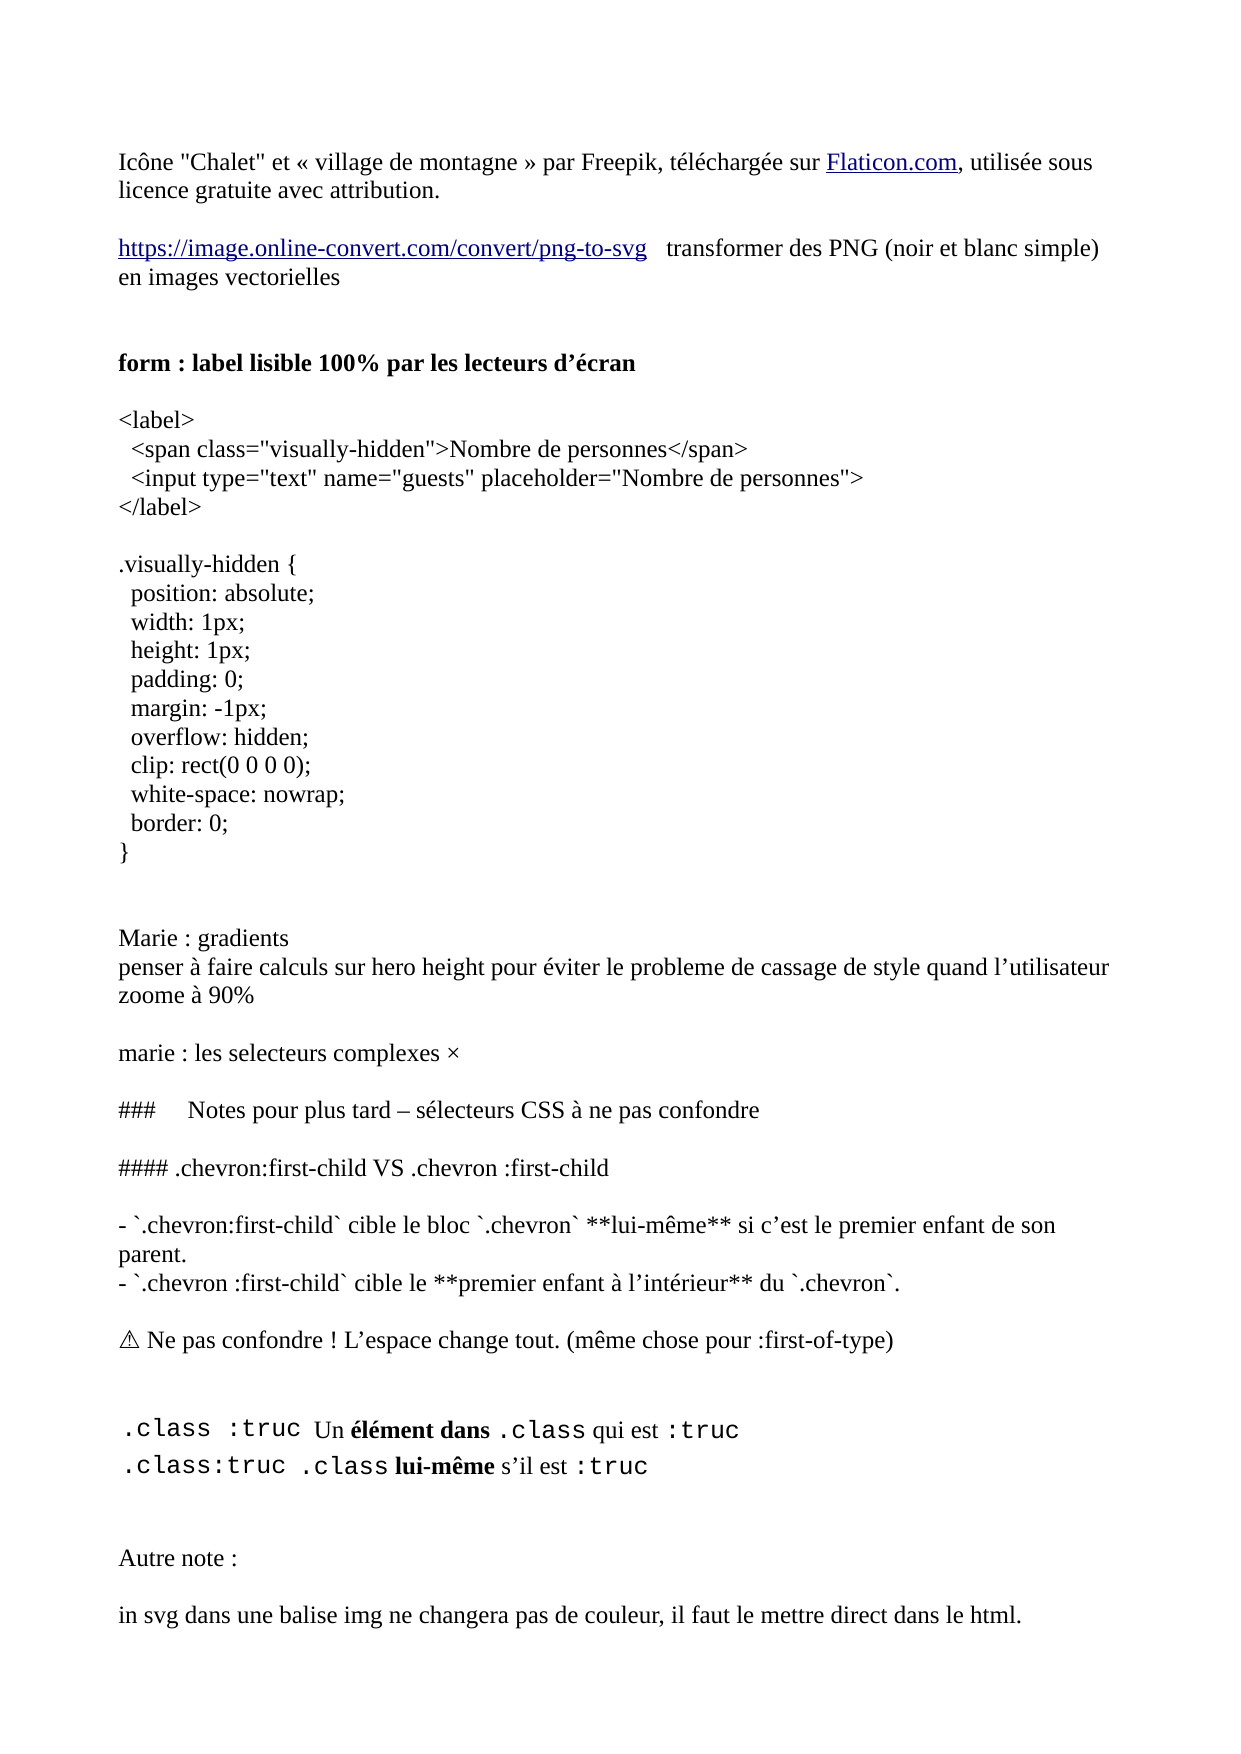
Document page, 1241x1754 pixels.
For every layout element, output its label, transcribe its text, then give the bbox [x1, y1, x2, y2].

table_header Un élément dans .class qui est :truc [311, 1412, 753, 1448]
text } Marie : gradients penser à faire calculs sur hero height pour éviter le probleme de cassage de style quand l’utilisateur zoome à 90% [118, 837, 1122, 1009]
text border: 0; [118, 808, 1122, 837]
text overflow: hidden; [118, 722, 1122, 751]
table_header .class lui-même s’il est :truc [296, 1449, 661, 1485]
text width: 1px; [118, 607, 1122, 636]
text padding: 0; [118, 664, 1122, 693]
text ⚠️ Ne pas confondre ! L’espace change tout. (même chose pour :first-of-type) [118, 1326, 1122, 1354]
text white-space: nowrap; [118, 779, 1122, 808]
text #### .chevron:first-child VS .chevron :first-child [118, 1153, 1122, 1182]
text marie : les selecteurs complexes × ### 💡 Notes pour plus tard – sélecteurs CSS à ne pas confondre [118, 1038, 1122, 1124]
text - `.chevron :first-child` cible le **premier enfant à l’intérieur** du `.chevron`. [118, 1268, 1122, 1297]
text Autre note : in svg dans une balise img ne changera pas de couleur, il faut le mettre direct dans le html. [118, 1543, 1122, 1629]
text form : label lisible 100% par les lecteurs d’écran [118, 319, 1122, 377]
text <label> [118, 406, 1122, 434]
text clip: rect(0 0 0 0); [118, 751, 1122, 779]
table_header .class :truc [118, 1412, 311, 1448]
text position: absolute; [118, 578, 1122, 607]
text </label> .visually-hidden { [118, 492, 1122, 578]
text <input type="text" name="guests" placeholder="Nombre de personnes"> [118, 463, 1122, 492]
text - `.chevron:first-child` cible le bloc `.chevron` **lui-même** si c’est le premier enfant de son parent. [118, 1211, 1122, 1268]
text height: 1px; [118, 636, 1122, 664]
text <span class="visually-hidden">Nombre de personnes</span> [118, 434, 1122, 463]
text https://image.online-convert.com/convert/png-to-svg transformer des PNG (noir et blanc simple) en images vectorielles [118, 233, 1122, 291]
table_header .class:truc [118, 1449, 296, 1485]
text Icône "Chalet" et « village de montagne » par Freepik, téléchargée sur Flaticon.com, utilisée sous licence gratuite avec attribution. [118, 147, 1122, 204]
text margin: -1px; [118, 693, 1122, 722]
